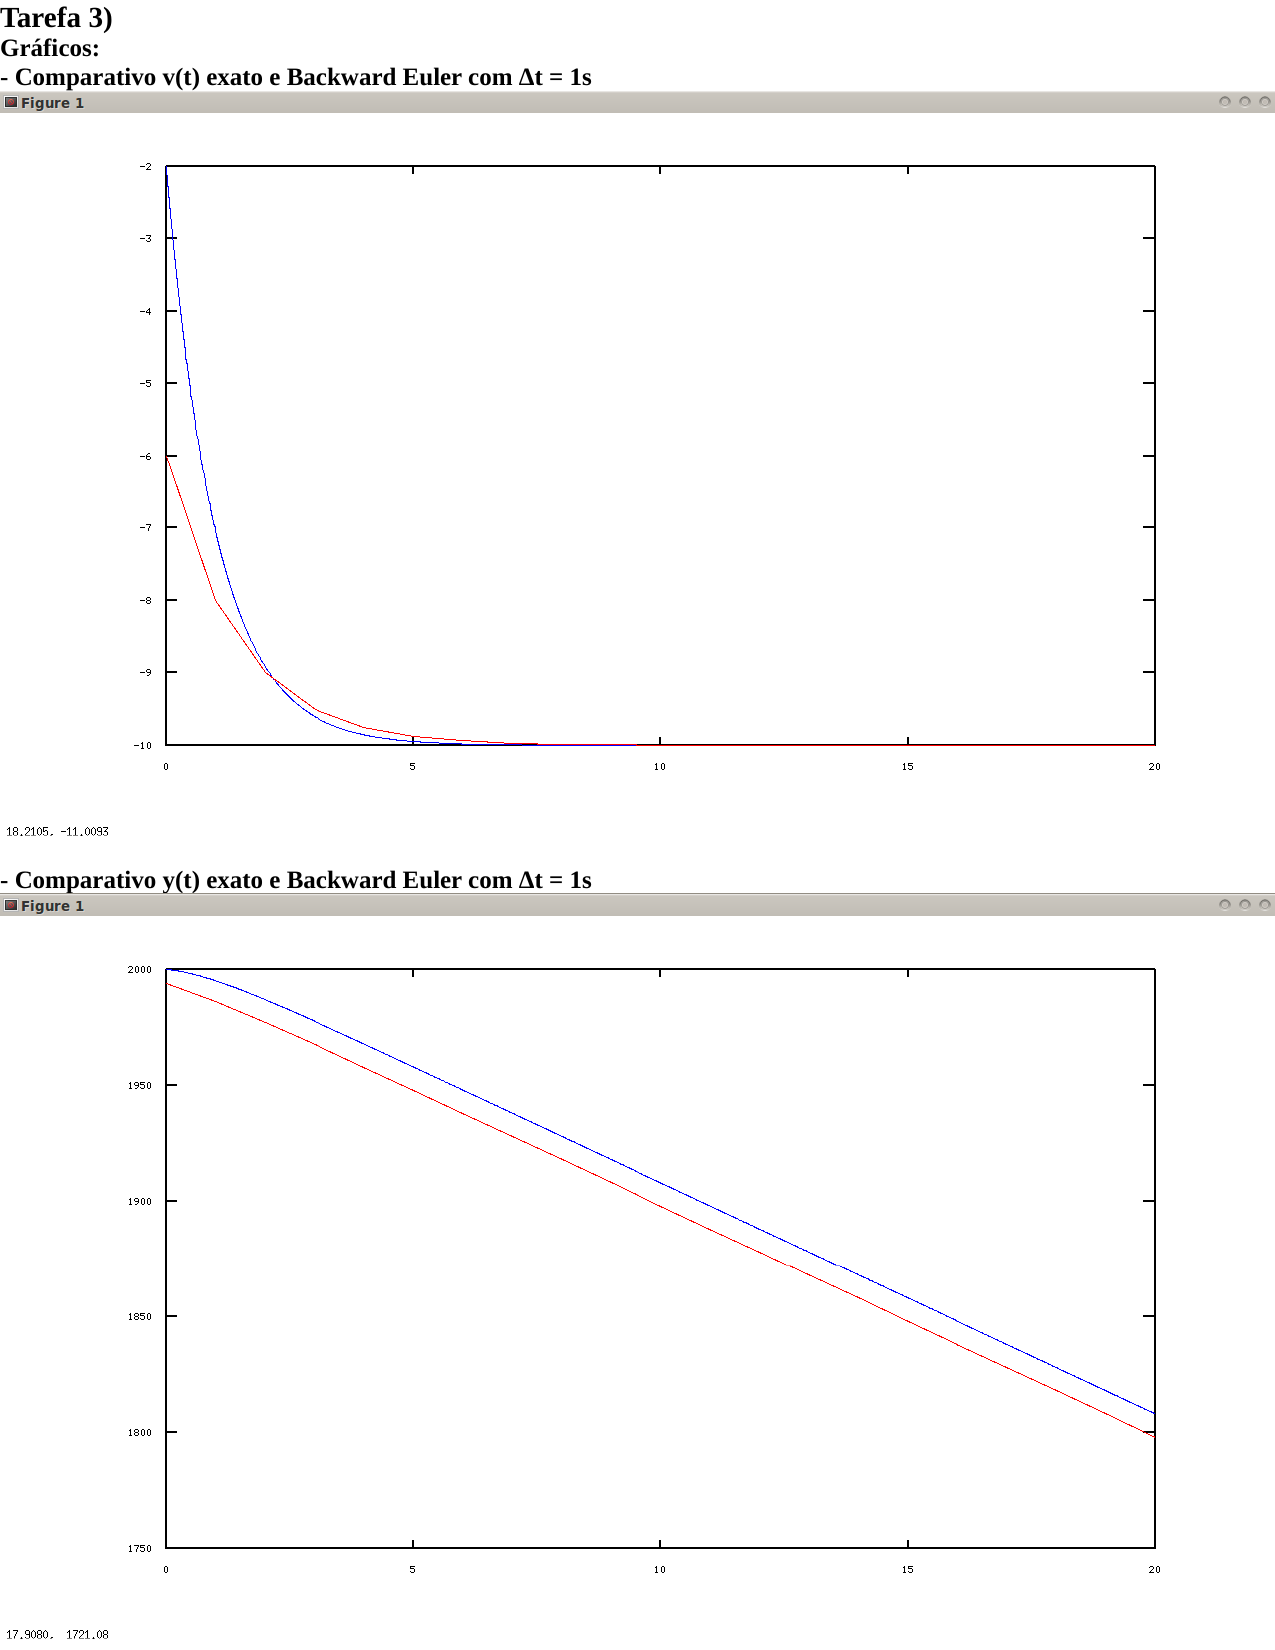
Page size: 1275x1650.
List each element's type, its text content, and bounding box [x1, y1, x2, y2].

text - Comparativo y(t) exato e Backward Euler com Δt = 1s [0, 865, 1275, 893]
text Tarefa 3) [0, 0, 1275, 33]
picture [0, 91, 1275, 836]
text Gráficos: [0, 33, 1275, 62]
picture [0, 893, 1275, 1639]
text - Comparativo v(t) exato e Backward Euler com Δt = 1s [0, 62, 1275, 91]
